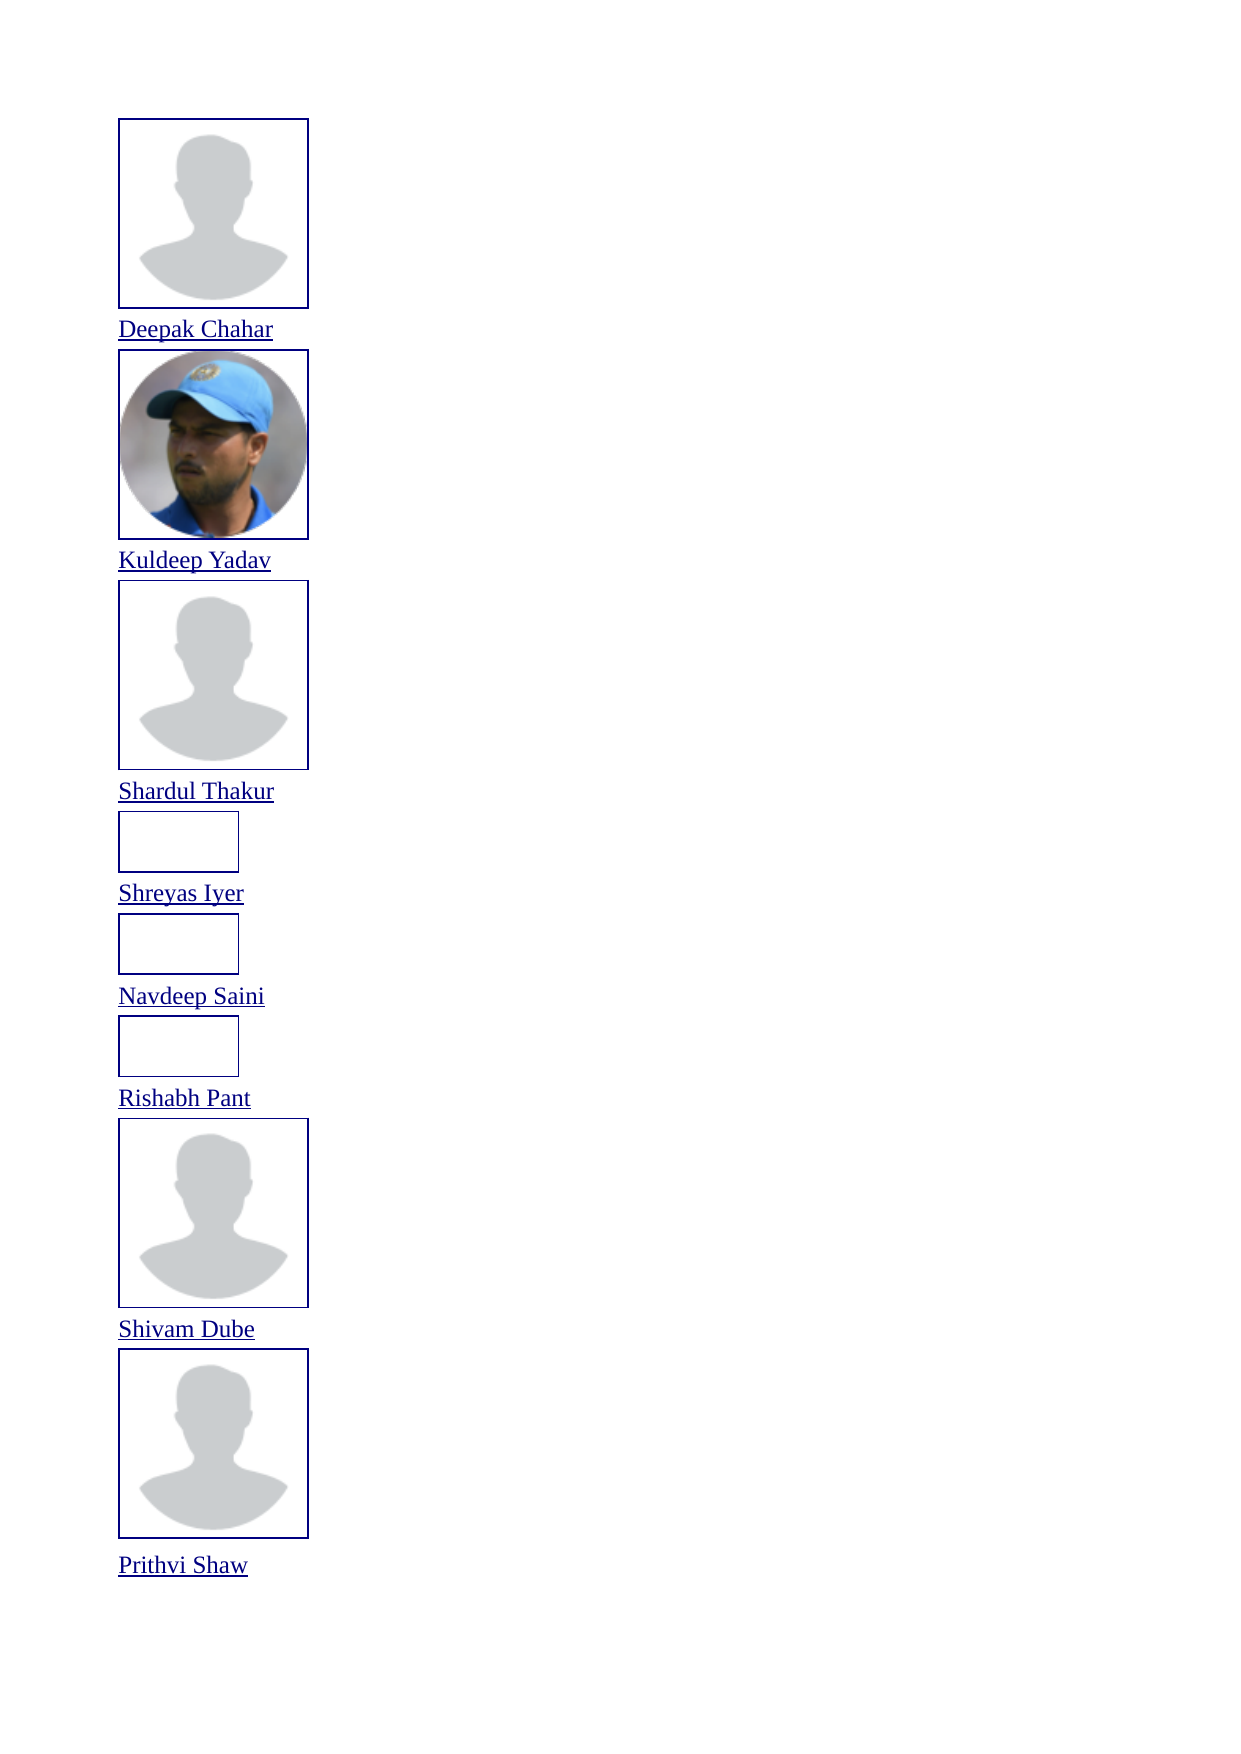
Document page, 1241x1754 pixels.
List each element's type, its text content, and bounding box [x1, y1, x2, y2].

picture [120, 1350, 307, 1537]
picture [120, 581, 307, 769]
text Shardul Thakur [118, 776, 1122, 805]
text Shivam Dube [118, 1314, 1122, 1343]
text Kuldeep Yadav [118, 545, 1122, 574]
text Shreyas Iyer [118, 878, 1122, 907]
picture [120, 120, 307, 307]
text Rishabh Pant [118, 1083, 1122, 1112]
text Prithvi Shaw [118, 1550, 1122, 1579]
text Deepak Chahar [118, 314, 1122, 343]
picture [120, 351, 307, 538]
text Navdeep Saini [118, 981, 1122, 1009]
picture [120, 1119, 307, 1307]
